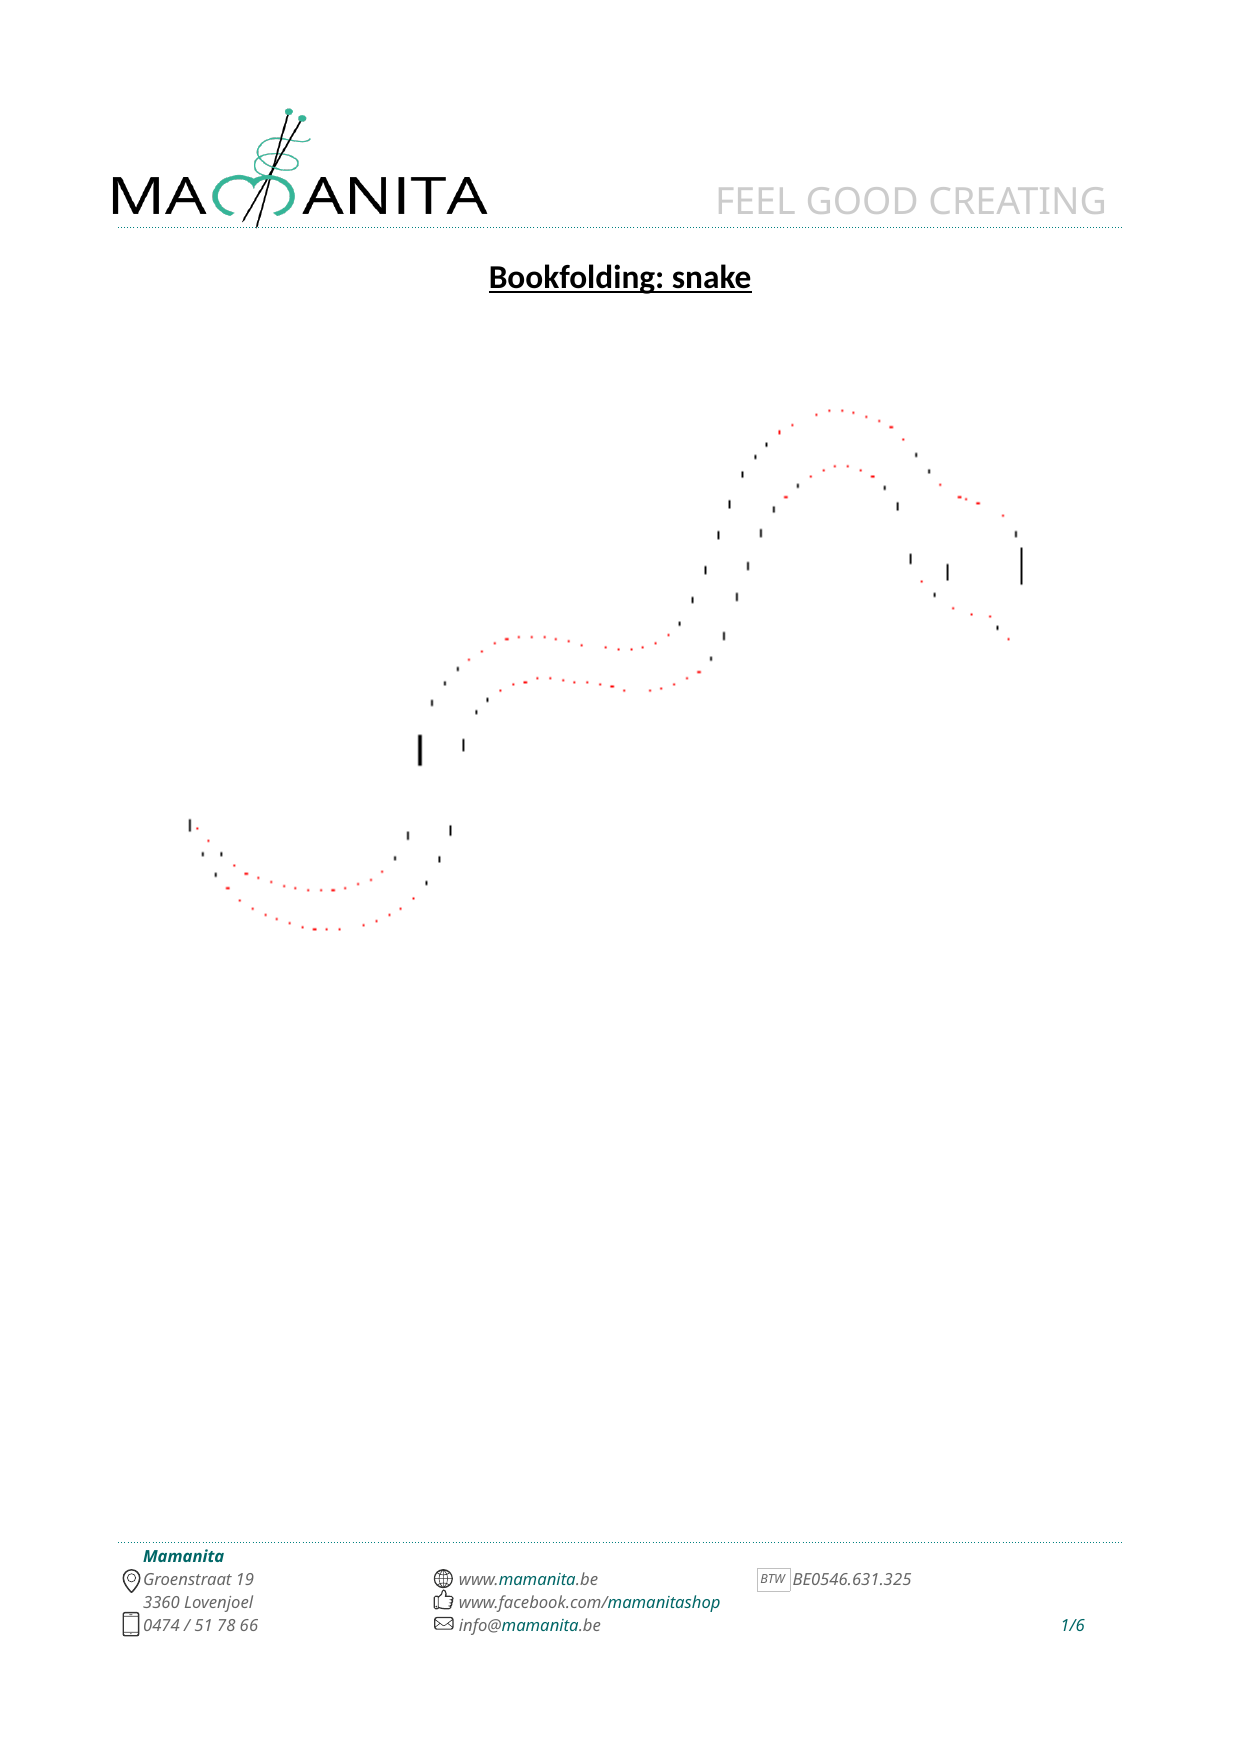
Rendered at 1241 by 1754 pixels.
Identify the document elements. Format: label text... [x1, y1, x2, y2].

title Bookfolding: snake [118, 256, 1122, 297]
picture [99, 101, 515, 243]
picture [158, 367, 1082, 1005]
